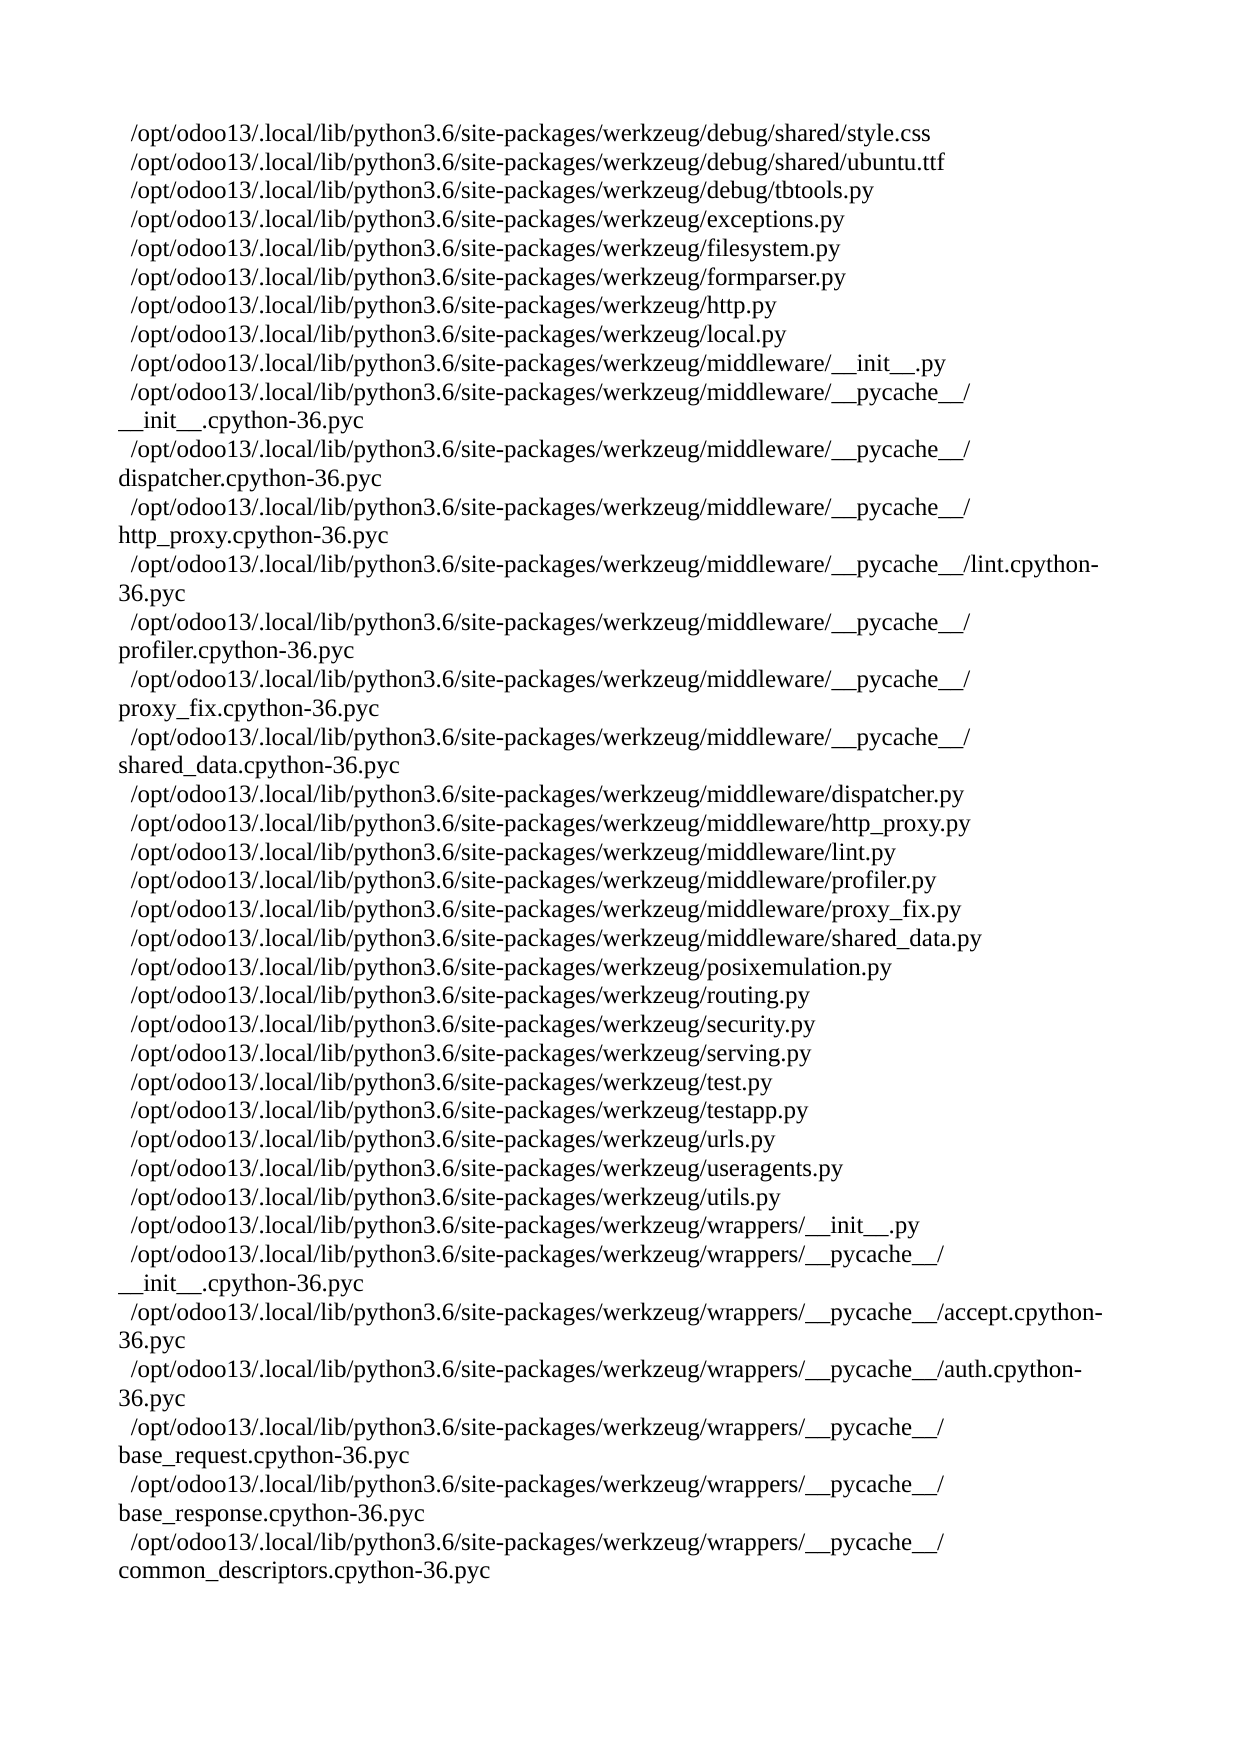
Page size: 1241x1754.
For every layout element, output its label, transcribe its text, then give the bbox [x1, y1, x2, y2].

text /opt/odoo13/.local/lib/python3.6/site-packages/werkzeug/wrappers/__pycache__/auth.cpython-36.pyc [118, 1354, 1122, 1412]
text /opt/odoo13/.local/lib/python3.6/site-packages/werkzeug/debug/tbtools.py [118, 176, 1122, 204]
text /opt/odoo13/.local/lib/python3.6/site-packages/werkzeug/wrappers/__pycache__/__init__.cpython-36.pyc [118, 1239, 1122, 1297]
text /opt/odoo13/.local/lib/python3.6/site-packages/werkzeug/wrappers/__pycache__/base_response.cpython-36.pyc [118, 1469, 1122, 1527]
text /opt/odoo13/.local/lib/python3.6/site-packages/werkzeug/middleware/__init__.py [118, 348, 1122, 377]
text /opt/odoo13/.local/lib/python3.6/site-packages/werkzeug/middleware/shared_data.py [118, 923, 1122, 952]
text /opt/odoo13/.local/lib/python3.6/site-packages/werkzeug/posixemulation.py [118, 952, 1122, 981]
text /opt/odoo13/.local/lib/python3.6/site-packages/werkzeug/debug/shared/ubuntu.ttf [118, 147, 1122, 176]
text /opt/odoo13/.local/lib/python3.6/site-packages/werkzeug/middleware/__pycache__/dispatcher.cpython-36.pyc [118, 434, 1122, 492]
text /opt/odoo13/.local/lib/python3.6/site-packages/werkzeug/filesystem.py [118, 233, 1122, 262]
text /opt/odoo13/.local/lib/python3.6/site-packages/werkzeug/middleware/__pycache__/profiler.cpython-36.pyc [118, 607, 1122, 664]
text /opt/odoo13/.local/lib/python3.6/site-packages/werkzeug/middleware/profiler.py [118, 866, 1122, 894]
text /opt/odoo13/.local/lib/python3.6/site-packages/werkzeug/wrappers/__pycache__/base_request.cpython-36.pyc [118, 1412, 1122, 1469]
text /opt/odoo13/.local/lib/python3.6/site-packages/werkzeug/useragents.py [118, 1153, 1122, 1182]
text /opt/odoo13/.local/lib/python3.6/site-packages/werkzeug/middleware/__pycache__/http_proxy.cpython-36.pyc [118, 492, 1122, 549]
text /opt/odoo13/.local/lib/python3.6/site-packages/werkzeug/middleware/dispatcher.py [118, 779, 1122, 808]
text /opt/odoo13/.local/lib/python3.6/site-packages/werkzeug/testapp.py [118, 1096, 1122, 1124]
text /opt/odoo13/.local/lib/python3.6/site-packages/werkzeug/security.py [118, 1009, 1122, 1038]
text /opt/odoo13/.local/lib/python3.6/site-packages/werkzeug/middleware/http_proxy.py [118, 808, 1122, 837]
text /opt/odoo13/.local/lib/python3.6/site-packages/werkzeug/serving.py [118, 1038, 1122, 1067]
text /opt/odoo13/.local/lib/python3.6/site-packages/werkzeug/routing.py [118, 981, 1122, 1009]
text /opt/odoo13/.local/lib/python3.6/site-packages/werkzeug/middleware/__pycache__/lint.cpython-36.pyc [118, 549, 1122, 607]
text /opt/odoo13/.local/lib/python3.6/site-packages/werkzeug/middleware/__pycache__/shared_data.cpython-36.pyc [118, 722, 1122, 779]
text /opt/odoo13/.local/lib/python3.6/site-packages/werkzeug/middleware/__pycache__/__init__.cpython-36.pyc [118, 377, 1122, 434]
text /opt/odoo13/.local/lib/python3.6/site-packages/werkzeug/wrappers/__pycache__/accept.cpython-36.pyc [118, 1297, 1122, 1354]
text /opt/odoo13/.local/lib/python3.6/site-packages/werkzeug/middleware/__pycache__/proxy_fix.cpython-36.pyc [118, 664, 1122, 722]
text /opt/odoo13/.local/lib/python3.6/site-packages/werkzeug/middleware/proxy_fix.py [118, 894, 1122, 923]
text /opt/odoo13/.local/lib/python3.6/site-packages/werkzeug/wrappers/__pycache__/common_descriptors.cpython-36.pyc [118, 1527, 1122, 1584]
text /opt/odoo13/.local/lib/python3.6/site-packages/werkzeug/formparser.py [118, 262, 1122, 291]
text /opt/odoo13/.local/lib/python3.6/site-packages/werkzeug/local.py [118, 319, 1122, 348]
text /opt/odoo13/.local/lib/python3.6/site-packages/werkzeug/wrappers/__init__.py [118, 1211, 1122, 1239]
text /opt/odoo13/.local/lib/python3.6/site-packages/werkzeug/test.py [118, 1067, 1122, 1096]
text /opt/odoo13/.local/lib/python3.6/site-packages/werkzeug/http.py [118, 291, 1122, 319]
text /opt/odoo13/.local/lib/python3.6/site-packages/werkzeug/middleware/lint.py [118, 837, 1122, 866]
text /opt/odoo13/.local/lib/python3.6/site-packages/werkzeug/exceptions.py [118, 204, 1122, 233]
text /opt/odoo13/.local/lib/python3.6/site-packages/werkzeug/debug/shared/style.css [118, 118, 1122, 147]
text /opt/odoo13/.local/lib/python3.6/site-packages/werkzeug/utils.py [118, 1182, 1122, 1211]
text /opt/odoo13/.local/lib/python3.6/site-packages/werkzeug/urls.py [118, 1124, 1122, 1153]
